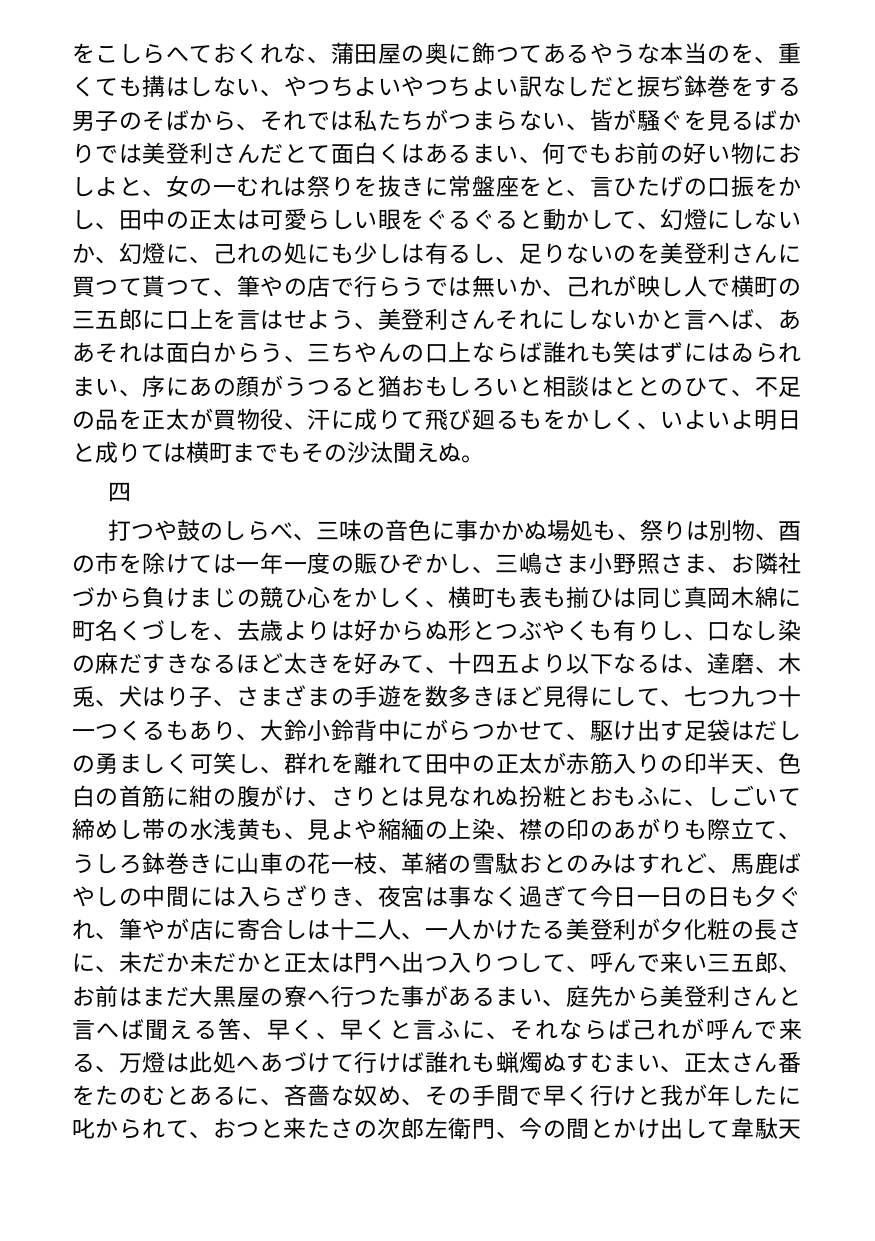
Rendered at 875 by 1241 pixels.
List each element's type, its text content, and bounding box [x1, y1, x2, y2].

text をこしらへておくれな、蒲田屋の奥に飾つてあるやうな本当のを、重くても搆はしない、やつちよいやつちよい訳なしだと捩ぢ鉢巻をする男子のそばから、それでは私たちがつまらない、皆が騒ぐを見るばかりでは美登利さんだとて面白くはあるまい、何でもお前の好い物におしよと、女の一むれは祭りを抜きに常盤座をと、言ひたげの口振をかし、田中の正太は可愛らしい眼をぐるぐると動かして、幻燈にしないか、幻燈に、己れの処にも少しは有るし、足りないのを美登利さんに買つて貰つて、筆やの店で行らうでは無いか、己れが映し人で横町の三五郎に口上を言はせよう、美登利さんそれにしないかと言へば、ああそれは面白からう、三ちやんの口上ならば誰れも笑はずにはゐられまい、序にあの顔がうつると猶おもしろいと相談はととのひて、不足の品を正太が買物役、汗に成りて飛び廻るもをかしく、いよいよ明日と成りては横町までもその沙汰聞えぬ。 [72, 36, 802, 468]
text 四 [72, 474, 802, 507]
text 打つや鼓のしらべ、三味の音色に事かかぬ場処も、祭りは別物、酉の市を除けては一年一度の賑ひぞかし、三嶋さま小野照さま、お隣社づから負けまじの競ひ心をかしく、横町も表も揃ひは同じ真岡木綿に町名くづしを、去歳よりは好からぬ形とつぶやくも有りし、口なし染の麻だすきなるほど太きを好みて、十四五より以下なるは、達磨、木兎、犬はり子、さまざまの手遊を数多きほど見得にして、七つ九つ十一つくるもあり、大鈴小鈴背中にがらつかせて、駆け出す足袋はだしの勇ましく可笑し、群れを離れて田中の正太が赤筋入りの印半天、色白の首筋に紺の腹がけ、さりとは見なれぬ扮粧とおもふに、しごいて締めし帯の水浅黄も、見よや縮緬の上染、襟の印のあがりも際立て、うしろ鉢巻きに山車の花一枝、革緒の雪駄おとのみはすれど、馬鹿ばやしの中間には入らざりき、夜宮は事なく過ぎて今日一日の日も夕ぐれ、筆やが店に寄合しは十二人、一人かけたる美登利が夕化粧の長さに、未だか未だかと正太は門へ出つ入りつして、呼んで来い三五郎、お前はまだ大黒屋の寮へ行つた事があるまい、庭先から美登利さんと言へば聞える筈、早く、早くと言ふに、それならば己れが呼んで来る、万燈は此処へあづけて行けば誰れも蝋燭ぬすむまい、正太さん番をたのむとあるに、吝嗇な奴め、その手間で早く行けと我が年したに叱かられて、おつと来たさの次郎左衛門、今の間とかけ出して韋駄天 [72, 513, 802, 1144]
